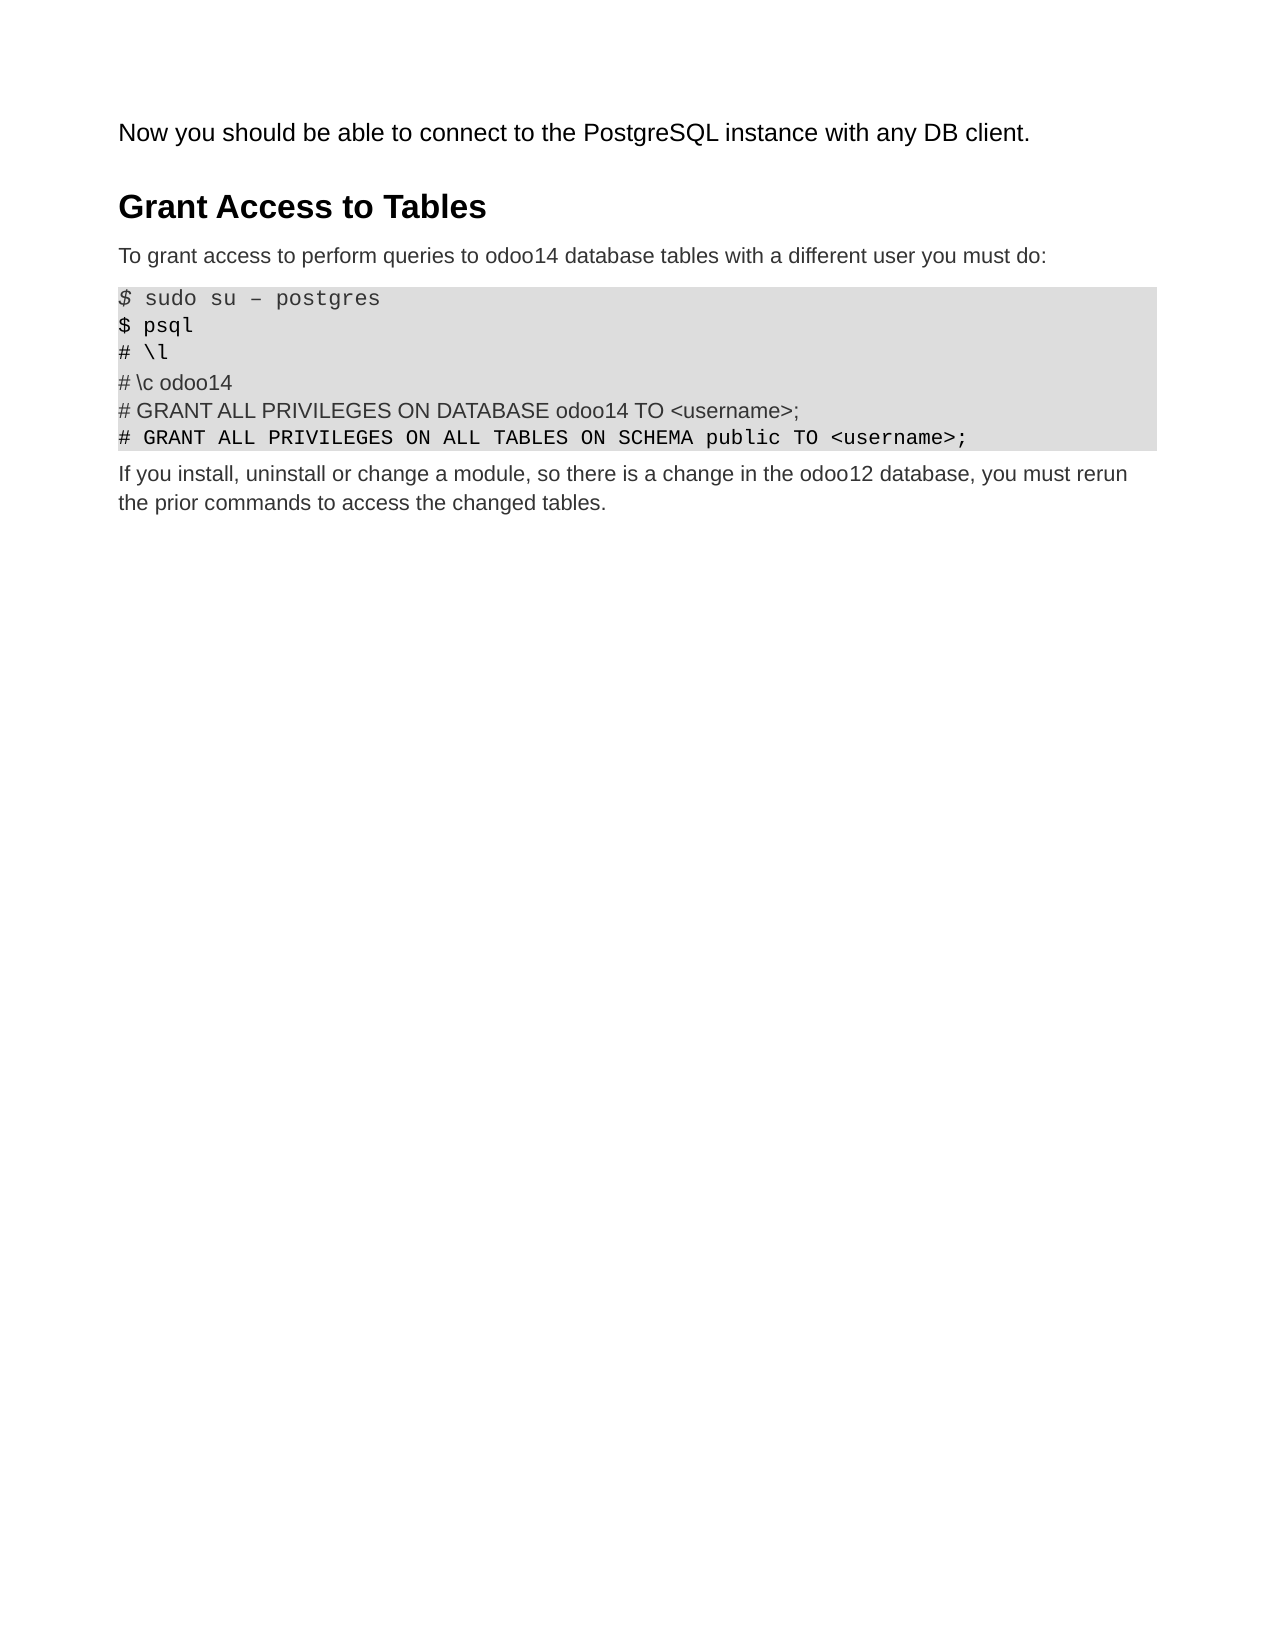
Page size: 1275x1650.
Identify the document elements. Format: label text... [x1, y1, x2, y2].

text # GRANT ALL PRIVILEGES ON DATABASE odoo14 TO <username>; [118, 398, 1157, 424]
text # GRANT ALL PRIVILEGES ON ALL TABLES ON SCHEMA public TO <username>; [118, 427, 1157, 451]
text # \l [168, 342, 1157, 366]
text $ psql [193, 315, 1157, 339]
text To grant access to perform queries to odoo14 database tables with a different user you must do: [118, 243, 1157, 268]
text Now you should be able to connect to the PostgreSQL instance with any DB client. [118, 118, 1157, 147]
subtitle Grant Access to Tables [118, 187, 1157, 225]
text # \c odoo14 [118, 369, 1157, 395]
text If you install, uninstall or change a module, so there is a change in the odoo12 database, you must rerun the prior commands to access the changed tables. [118, 461, 1157, 515]
text $ sudo su – postgres [381, 287, 1157, 311]
